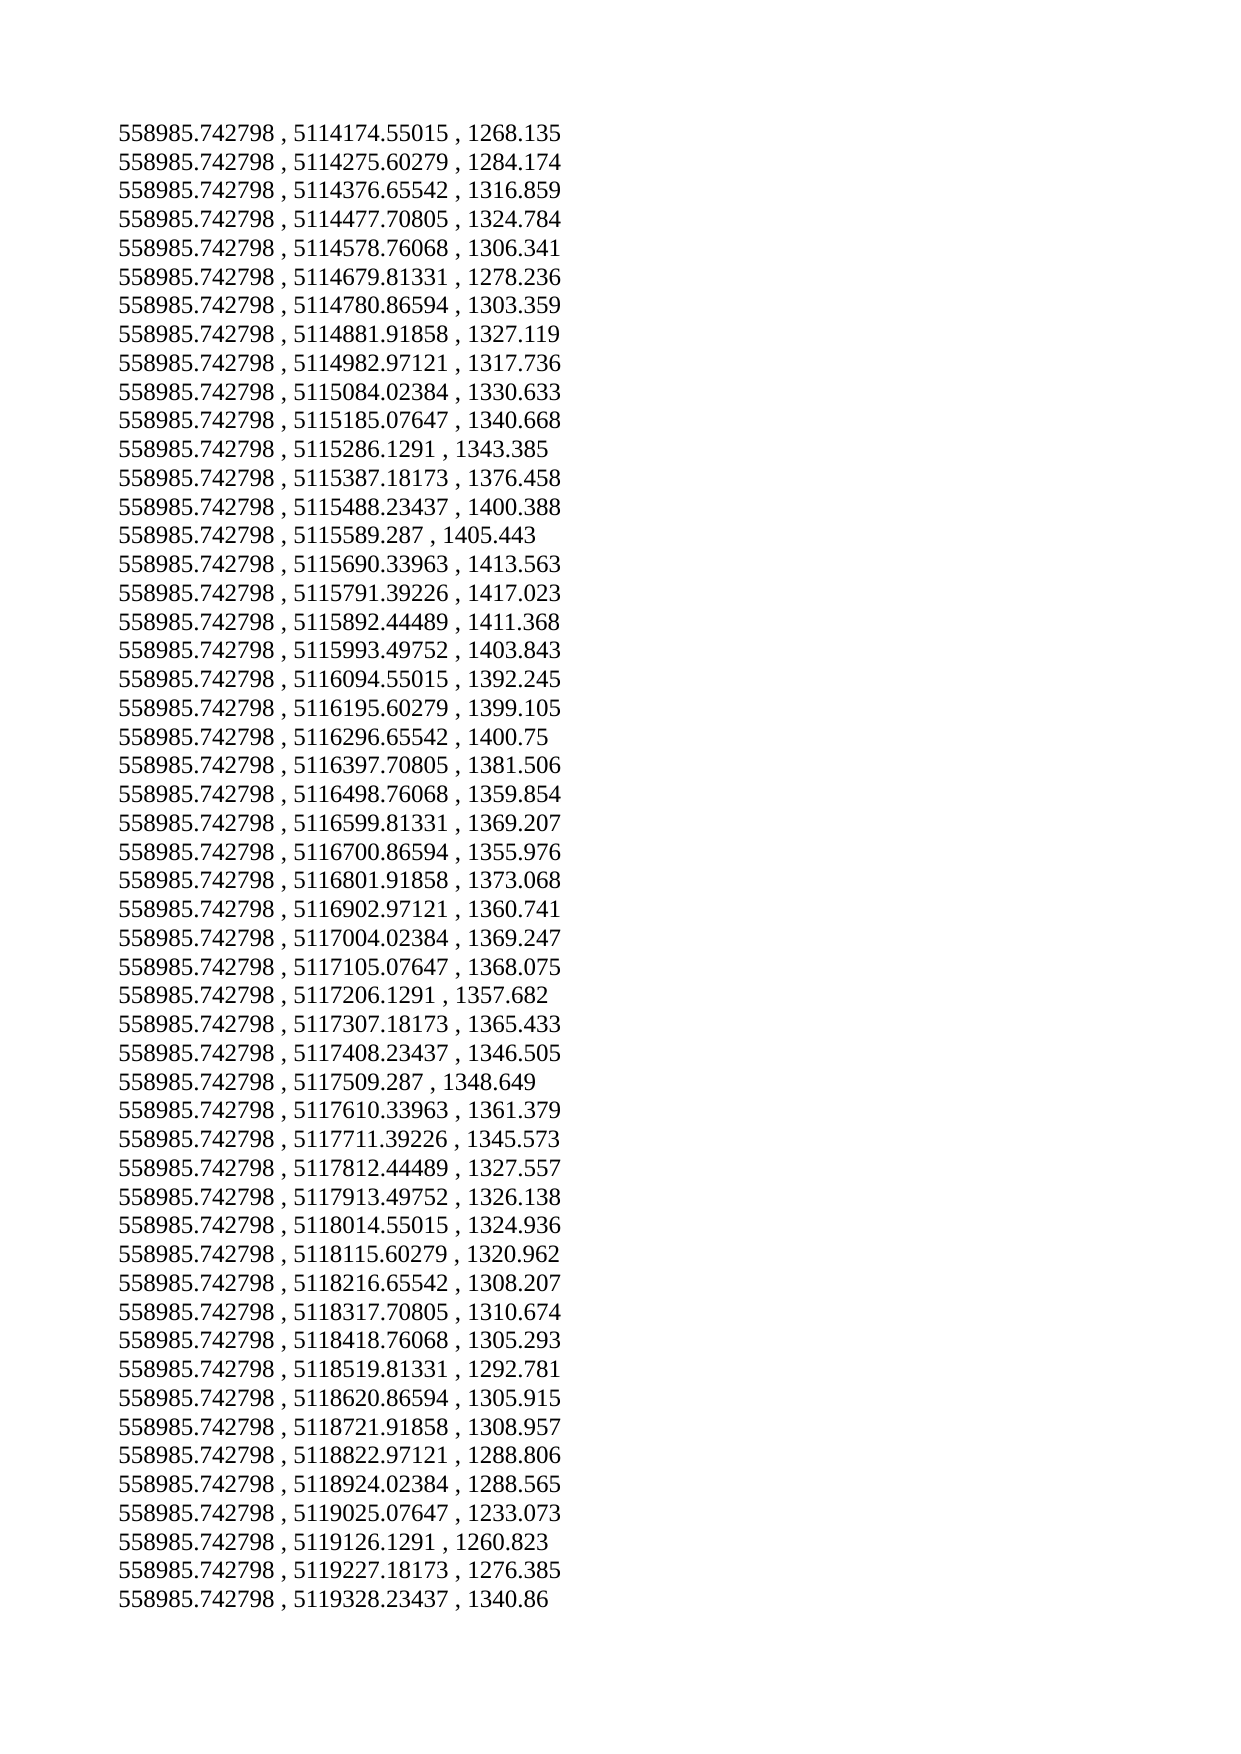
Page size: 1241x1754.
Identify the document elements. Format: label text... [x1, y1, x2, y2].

text 558985.742798 , 5119227.18173 , 1276.385 [118, 1556, 1122, 1584]
text 558985.742798 , 5116498.76068 , 1359.854 [118, 779, 1122, 808]
text 558985.742798 , 5118115.60279 , 1320.962 [118, 1239, 1122, 1268]
text 558985.742798 , 5117610.33963 , 1361.379 [118, 1096, 1122, 1124]
text 558985.742798 , 5116397.70805 , 1381.506 [118, 751, 1122, 779]
text 558985.742798 , 5114174.55015 , 1268.135 [118, 118, 1122, 147]
text 558985.742798 , 5119025.07647 , 1233.073 [118, 1498, 1122, 1527]
text 558985.742798 , 5119126.1291 , 1260.823 [118, 1527, 1122, 1556]
text 558985.742798 , 5118721.91858 , 1308.957 [118, 1412, 1122, 1441]
text 558985.742798 , 5117711.39226 , 1345.573 [118, 1124, 1122, 1153]
text 558985.742798 , 5116801.91858 , 1373.068 [118, 866, 1122, 894]
text 558985.742798 , 5116195.60279 , 1399.105 [118, 693, 1122, 722]
text 558985.742798 , 5118822.97121 , 1288.806 [118, 1441, 1122, 1469]
text 558985.742798 , 5114477.70805 , 1324.784 [118, 204, 1122, 233]
text 558985.742798 , 5114679.81331 , 1278.236 [118, 262, 1122, 291]
text 558985.742798 , 5114780.86594 , 1303.359 [118, 291, 1122, 319]
text 558985.742798 , 5114275.60279 , 1284.174 [118, 147, 1122, 176]
text 558985.742798 , 5118519.81331 , 1292.781 [118, 1354, 1122, 1383]
text 558985.742798 , 5118216.65542 , 1308.207 [118, 1268, 1122, 1297]
text 558985.742798 , 5115791.39226 , 1417.023 [118, 578, 1122, 607]
text 558985.742798 , 5115892.44489 , 1411.368 [118, 607, 1122, 636]
text 558985.742798 , 5116902.97121 , 1360.741 [118, 894, 1122, 923]
text 558985.742798 , 5117206.1291 , 1357.682 [118, 981, 1122, 1009]
text 558985.742798 , 5116094.55015 , 1392.245 [118, 664, 1122, 693]
text 558985.742798 , 5117004.02384 , 1369.247 [118, 923, 1122, 952]
text 558985.742798 , 5116700.86594 , 1355.976 [118, 837, 1122, 866]
text 558985.742798 , 5115589.287 , 1405.443 [118, 521, 1122, 549]
text 558985.742798 , 5118014.55015 , 1324.936 [118, 1211, 1122, 1239]
text 558985.742798 , 5118418.76068 , 1305.293 [118, 1326, 1122, 1354]
text 558985.742798 , 5117509.287 , 1348.649 [118, 1067, 1122, 1096]
text 558985.742798 , 5117913.49752 , 1326.138 [118, 1182, 1122, 1211]
text 558985.742798 , 5116599.81331 , 1369.207 [118, 808, 1122, 837]
text 558985.742798 , 5115286.1291 , 1343.385 [118, 434, 1122, 463]
text 558985.742798 , 5115084.02384 , 1330.633 [118, 377, 1122, 406]
text 558985.742798 , 5114578.76068 , 1306.341 [118, 233, 1122, 262]
text 558985.742798 , 5118924.02384 , 1288.565 [118, 1469, 1122, 1498]
text 558985.742798 , 5117307.18173 , 1365.433 [118, 1009, 1122, 1038]
text 558985.742798 , 5114982.97121 , 1317.736 [118, 348, 1122, 377]
text 558985.742798 , 5114376.65542 , 1316.859 [118, 176, 1122, 204]
text 558985.742798 , 5118620.86594 , 1305.915 [118, 1383, 1122, 1412]
text 558985.742798 , 5115690.33963 , 1413.563 [118, 549, 1122, 578]
text 558985.742798 , 5115488.23437 , 1400.388 [118, 492, 1122, 521]
text 558985.742798 , 5117408.23437 , 1346.505 [118, 1038, 1122, 1067]
text 558985.742798 , 5118317.70805 , 1310.674 [118, 1297, 1122, 1326]
text 558985.742798 , 5119328.23437 , 1340.86 [118, 1584, 1122, 1613]
text 558985.742798 , 5115387.18173 , 1376.458 [118, 463, 1122, 492]
text 558985.742798 , 5117105.07647 , 1368.075 [118, 952, 1122, 981]
text 558985.742798 , 5114881.91858 , 1327.119 [118, 319, 1122, 348]
text 558985.742798 , 5115993.49752 , 1403.843 [118, 636, 1122, 664]
text 558985.742798 , 5116296.65542 , 1400.75 [118, 722, 1122, 751]
text 558985.742798 , 5115185.07647 , 1340.668 [118, 406, 1122, 434]
text 558985.742798 , 5117812.44489 , 1327.557 [118, 1153, 1122, 1182]
